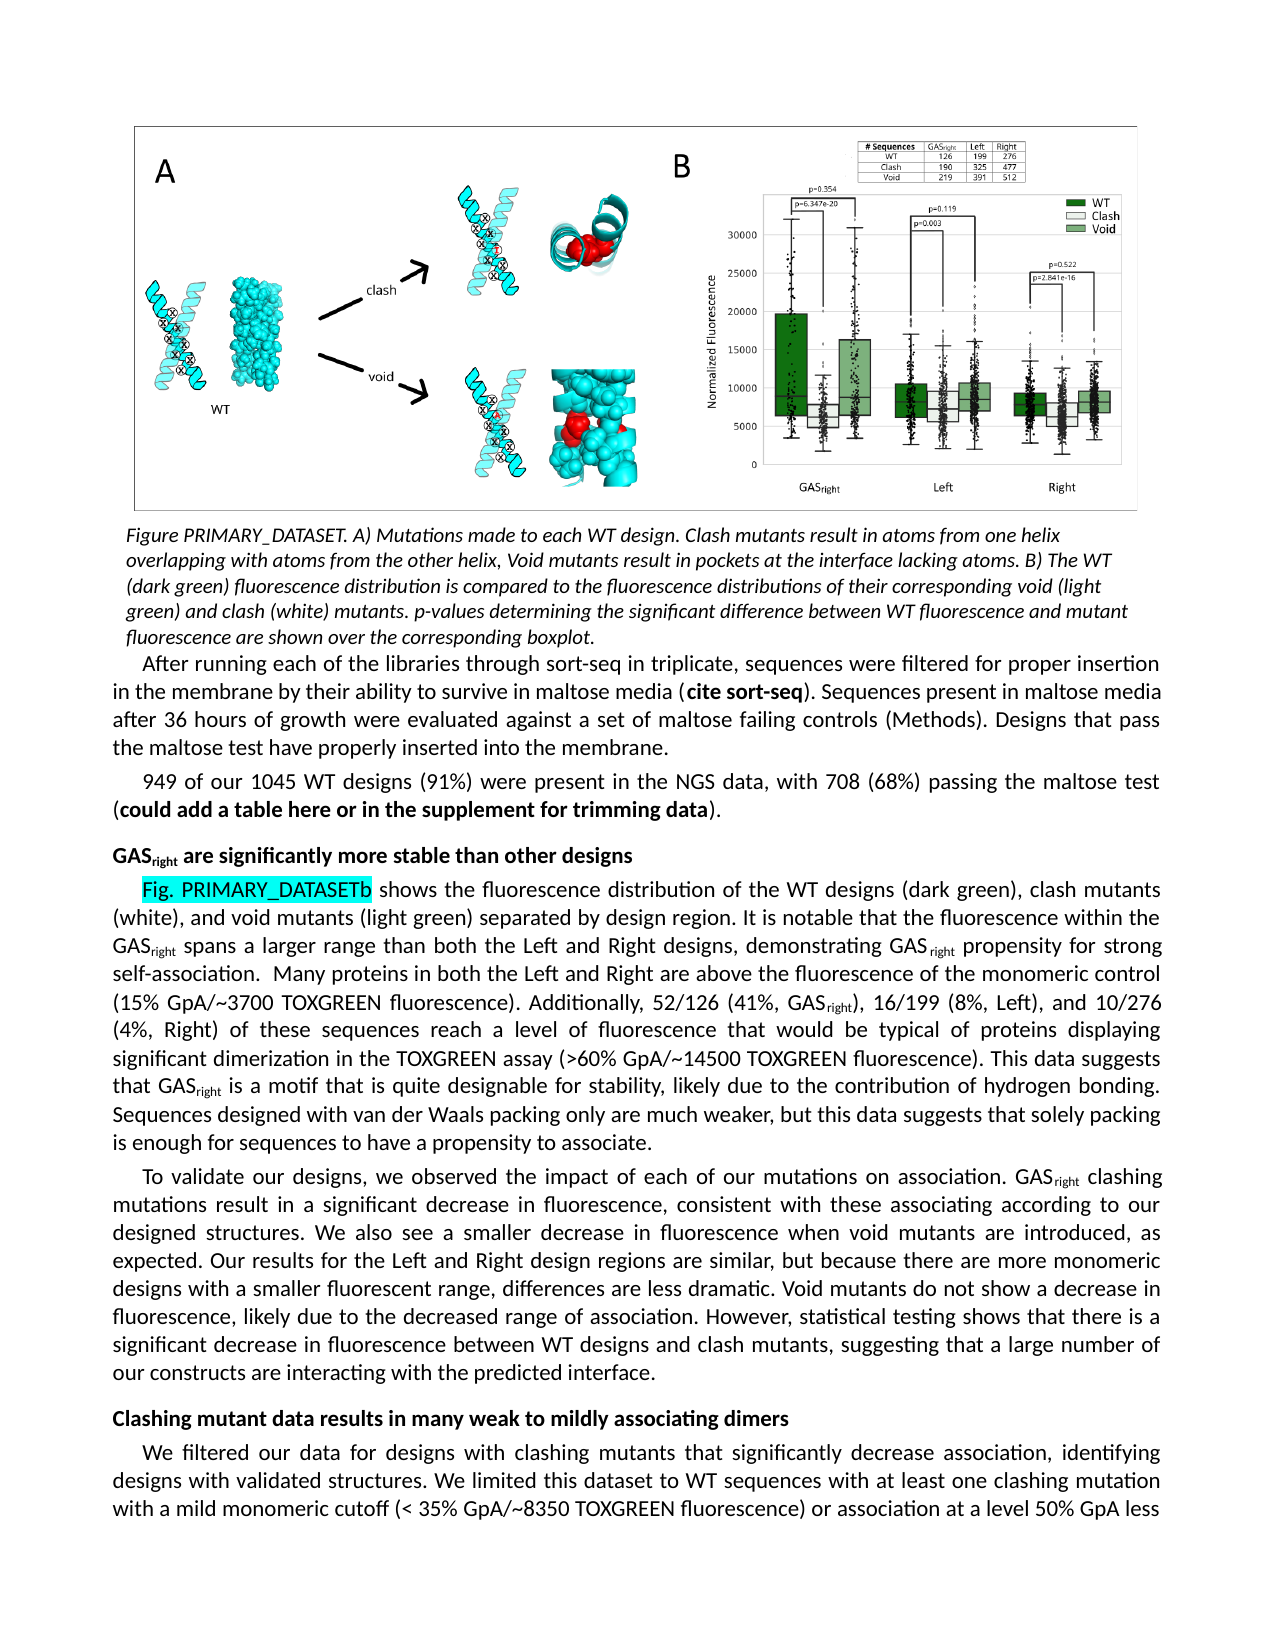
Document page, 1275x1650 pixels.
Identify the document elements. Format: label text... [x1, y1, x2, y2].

text To validate our designs, we observed the impact of each of our mutations on association. GASright clashing mutations result in a significant decrease in fluorescence, consistent with these associating according to our designed structures. We also see a smaller decrease in fluorescence when void mutants are introduced, as expected. Our results for the Left and Right design regions are similar, but because there are more monomeric designs with a smaller fluorescent range, differences are less dramatic. Void mutants do not show a decrease in fluorescence, likely due to the decreased range of association. However, statistical testing shows that there is a significant decrease in fluorescence between WT designs and clash mutants, suggesting that a large number of our constructs are interacting with the predicted interface. [112, 1162, 1162, 1386]
subtitle Clashing mutant data results in many weak to mildly associating dimers [112, 1404, 1162, 1432]
subtitle GASright are significantly more stable than other designs [112, 841, 1162, 869]
text Figure PRIMARY_DATASET. A) Mutations made to each WT design. Clash mutants result in atoms from one helix overlapping with atoms from the other helix, Void mutants result in pockets at the interface lacking atoms. B) The WT (dark green) fluorescence distribution is compared to the fluorescence distributions of their corresponding void (light green) and clash (white) mutants. p-values determining the significant difference between WT fluorescence and mutant fluorescence are shown over the corresponding boxplot. [126, 128, 1153, 649]
text After running each of the libraries through sort-seq in triplicate, sequences were filtered for proper insertion in the membrane by their ability to survive in maltose media (cite sort-seq). Sequences present in maltose media after 36 hours of growth were evaluated against a set of maltose failing controls (Methods). Designs that pass the maltose test have properly inserted into the membrane. [112, 112, 1162, 761]
picture [134, 126, 1138, 511]
text Fig. PRIMARY_DATASETb shows the fluorescence distribution of the WT designs (dark green), clash mutants (white), and void mutants (light green) separated by design region. It is notable that the fluorescence within the GASright spans a larger range than both the Left and Right designs, demonstrating GASright propensity for strong self-association. Many proteins in both the Left and Right are above the fluorescence of the monomeric control (15% GpA/~3700 TOXGREEN fluorescence). Additionally, 52/126 (41%, GASright), 16/199 (8%, Left), and 10/276 (4%, Right) of these sequences reach a level of fluorescence that would be typical of proteins displaying significant dimerization in the TOXGREEN assay (>60% GpA/~14500 TOXGREEN fluorescence). This data suggests that GASright is a motif that is quite designable for stability, likely due to the contribution of hydrogen bonding. Sequences designed with van der Waals packing only are much weaker, but this data suggests that solely packing is enough for sequences to have a propensity to associate. [112, 876, 1162, 1156]
text We filtered our data for designs with clashing mutants that significantly decrease association, identifying designs with validated structures. We limited this dataset to WT sequences with at least one clashing mutation with a mild monomeric cutoff (< 35% GpA/~8350 TOXGREEN fluorescence) or association at a level 50% GpA less [112, 1438, 1162, 1522]
text 949 of our 1045 WT designs (91%) were present in the NGS data, with 708 (68%) passing the maltose test (could add a table here or in the supplement for trimming data). [112, 767, 1162, 823]
